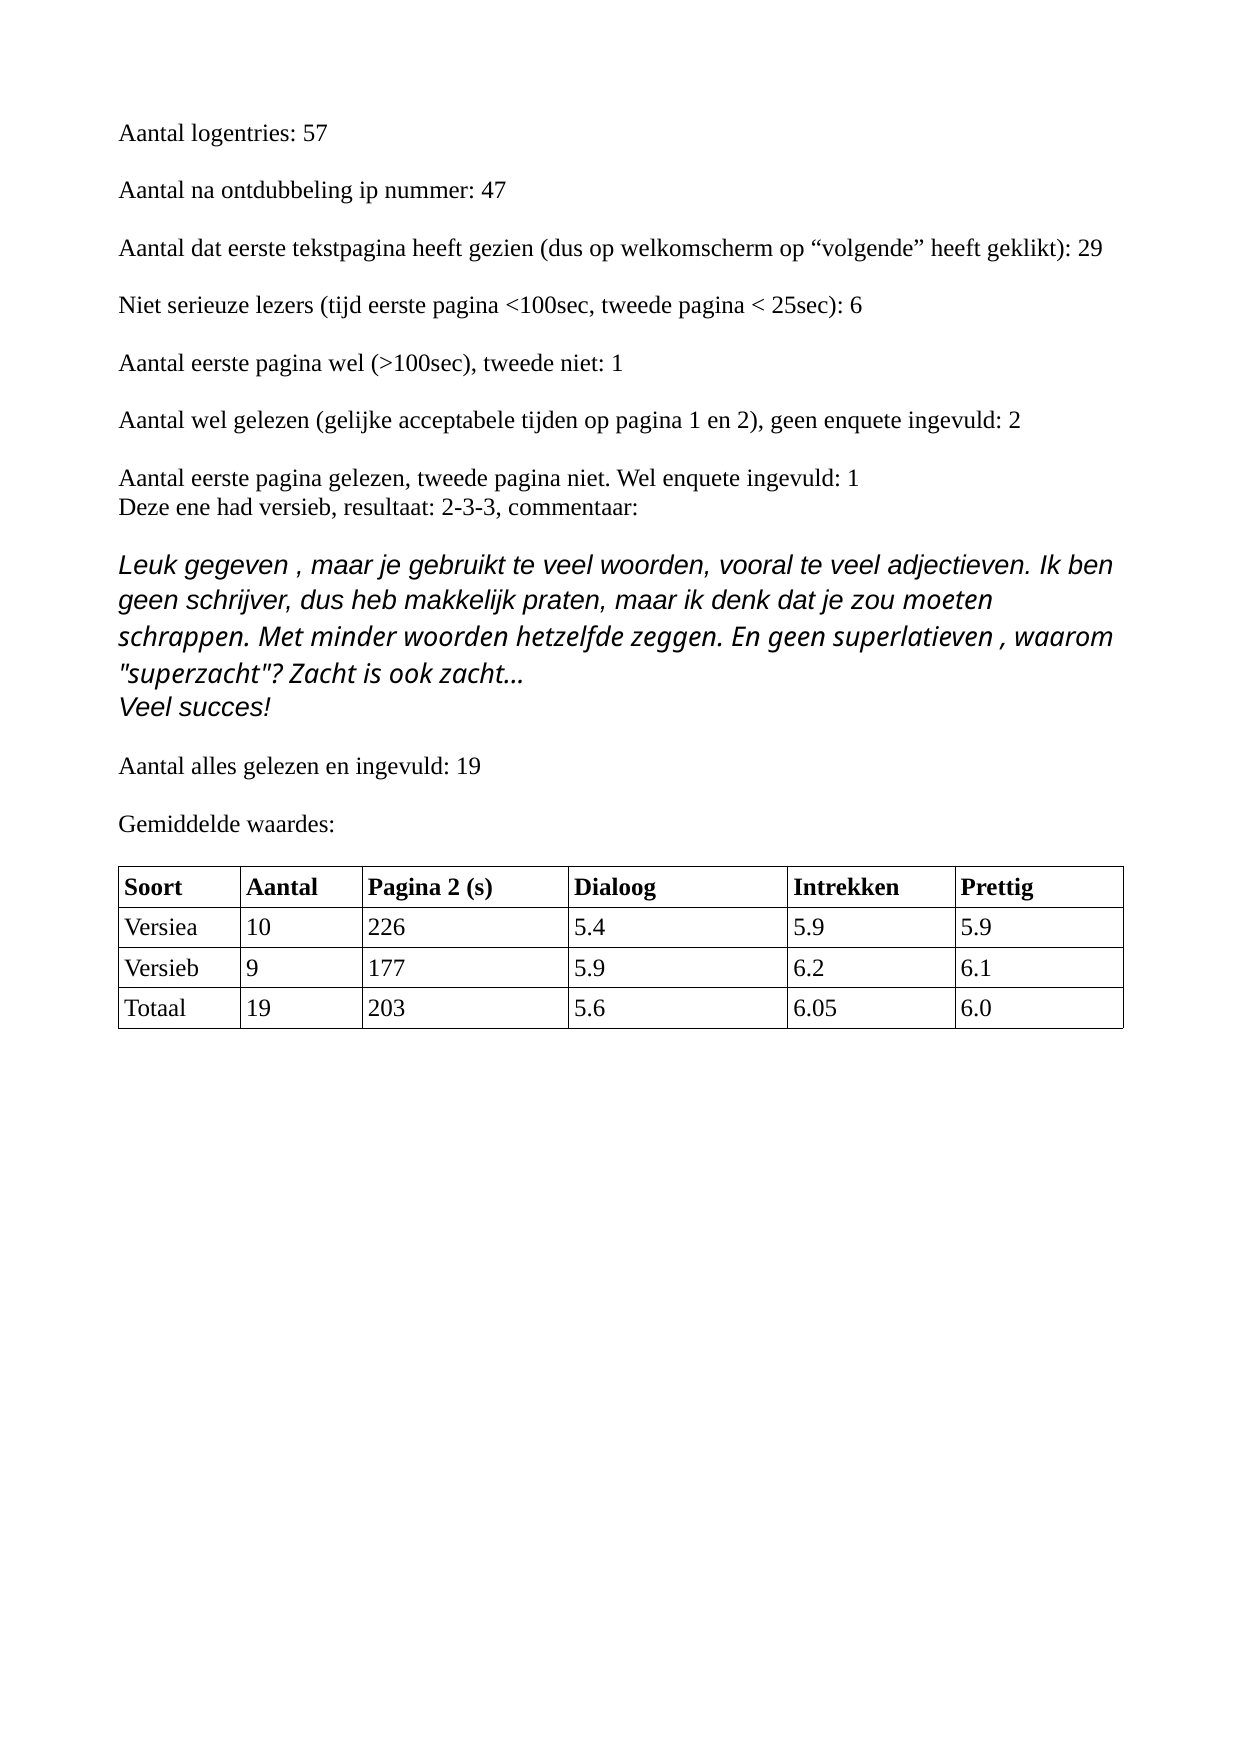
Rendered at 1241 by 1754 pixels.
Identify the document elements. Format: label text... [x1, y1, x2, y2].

text Niet serieuze lezers (tijd eerste pagina <100sec, tweede pagina < 25sec): 6 [118, 291, 1122, 319]
text Gemiddelde waardes: [118, 809, 1122, 837]
table_cell 226 [363, 908, 568, 947]
table_cell 5.4 [569, 908, 787, 947]
table_cell 9 [241, 948, 362, 987]
table_header Dialoog [569, 867, 787, 907]
table_header Aantal [241, 867, 362, 907]
table_header Soort [119, 867, 240, 907]
table_header Prettig [956, 867, 1123, 907]
table_cell Versiea [119, 908, 240, 947]
table_cell Totaal [119, 988, 240, 1027]
text Aantal dat eerste tekstpagina heeft gezien (dus op welkomscherm op “volgende” heeft geklikt): 29 [118, 233, 1122, 262]
table_cell 5.6 [569, 988, 787, 1027]
table_header Intrekken [788, 867, 955, 907]
table_cell 177 [363, 948, 568, 987]
text Aantal wel gelezen (gelijke acceptabele tijden op pagina 1 en 2), geen enquete ingevuld: 2 [118, 406, 1122, 434]
text Aantal na ontdubbeling ip nummer: 47 [118, 176, 1122, 204]
table_cell 6.05 [788, 988, 955, 1027]
text Aantal eerste pagina gelezen, tweede pagina niet. Wel enquete ingevuld: 1 [118, 463, 1122, 492]
table_cell 19 [241, 988, 362, 1027]
text Leuk gegeven , maar je gebruikt te veel woorden, vooral te veel adjectieven. Ik ben geen schrijver, dus heb makkelijk praten, maar ik denk dat je zou moeten schrappen. Met minder woorden hetzelfde zeggen. En geen superlatieven , waarom "superzacht"? Zacht is ook zacht... [118, 549, 1122, 691]
table_cell Versieb [119, 948, 240, 987]
text Veel succes! [118, 691, 1122, 722]
text Aantal eerste pagina wel (>100sec), tweede niet: 1 [118, 348, 1122, 377]
table_cell 5.9 [569, 948, 787, 987]
table_cell 5.9 [956, 908, 1123, 947]
table_cell 10 [241, 908, 362, 947]
table_cell 6.1 [956, 948, 1123, 987]
table_cell 203 [363, 988, 568, 1027]
text Aantal alles gelezen en ingevuld: 19 [118, 751, 1122, 780]
table_cell 6.2 [788, 948, 955, 987]
table_cell 6.0 [956, 988, 1123, 1027]
table_cell 5.9 [788, 908, 955, 947]
text Deze ene had versieb, resultaat: 2-3-3, commentaar: [118, 492, 1122, 521]
text Aantal logentries: 57 [118, 118, 1122, 147]
table_header Pagina 2 (s) [363, 867, 568, 907]
